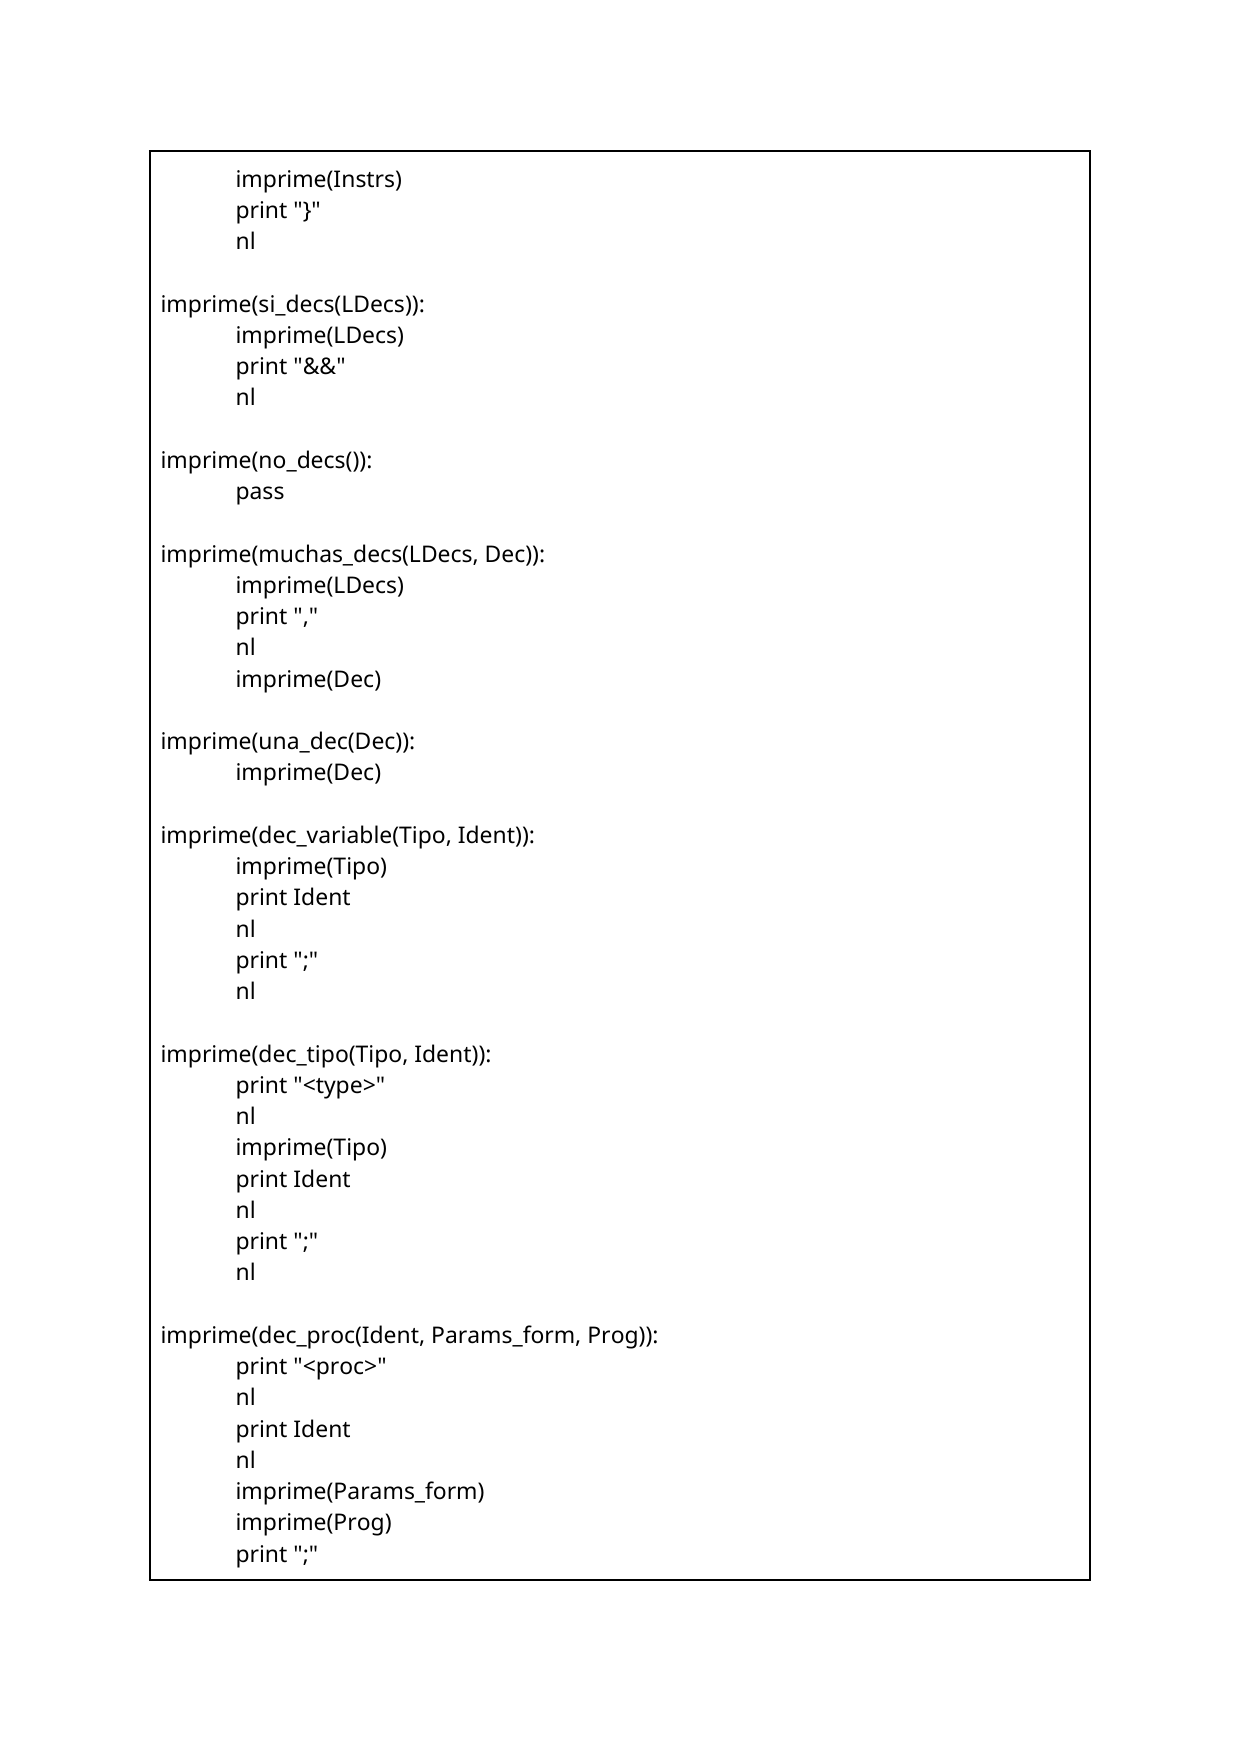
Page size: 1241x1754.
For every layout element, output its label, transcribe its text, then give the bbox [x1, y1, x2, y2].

table_header imprime(Instrs) print "}" nl imprime(si_decs(LDecs)): imprime(LDecs) print "&&" nl imprime(no_decs()): pass imprime(muchas_decs(LDecs, Dec)): imprime(LDecs) print "," nl imprime(Dec) imprime(una_dec(Dec)): imprime(Dec) imprime(dec_variable(Tipo, Ident)): imprime(Tipo) print Ident nl print ";" nl imprime(dec_tipo(Tipo, Ident)): print "<type>" nl imprime(Tipo) print Ident nl print ";" nl imprime(dec_proc(Ident, Params_form, Prog)): print "<proc>" nl print Ident nl imprime(Params_form) imprime(Prog) print ";" [151, 152, 1089, 1579]
